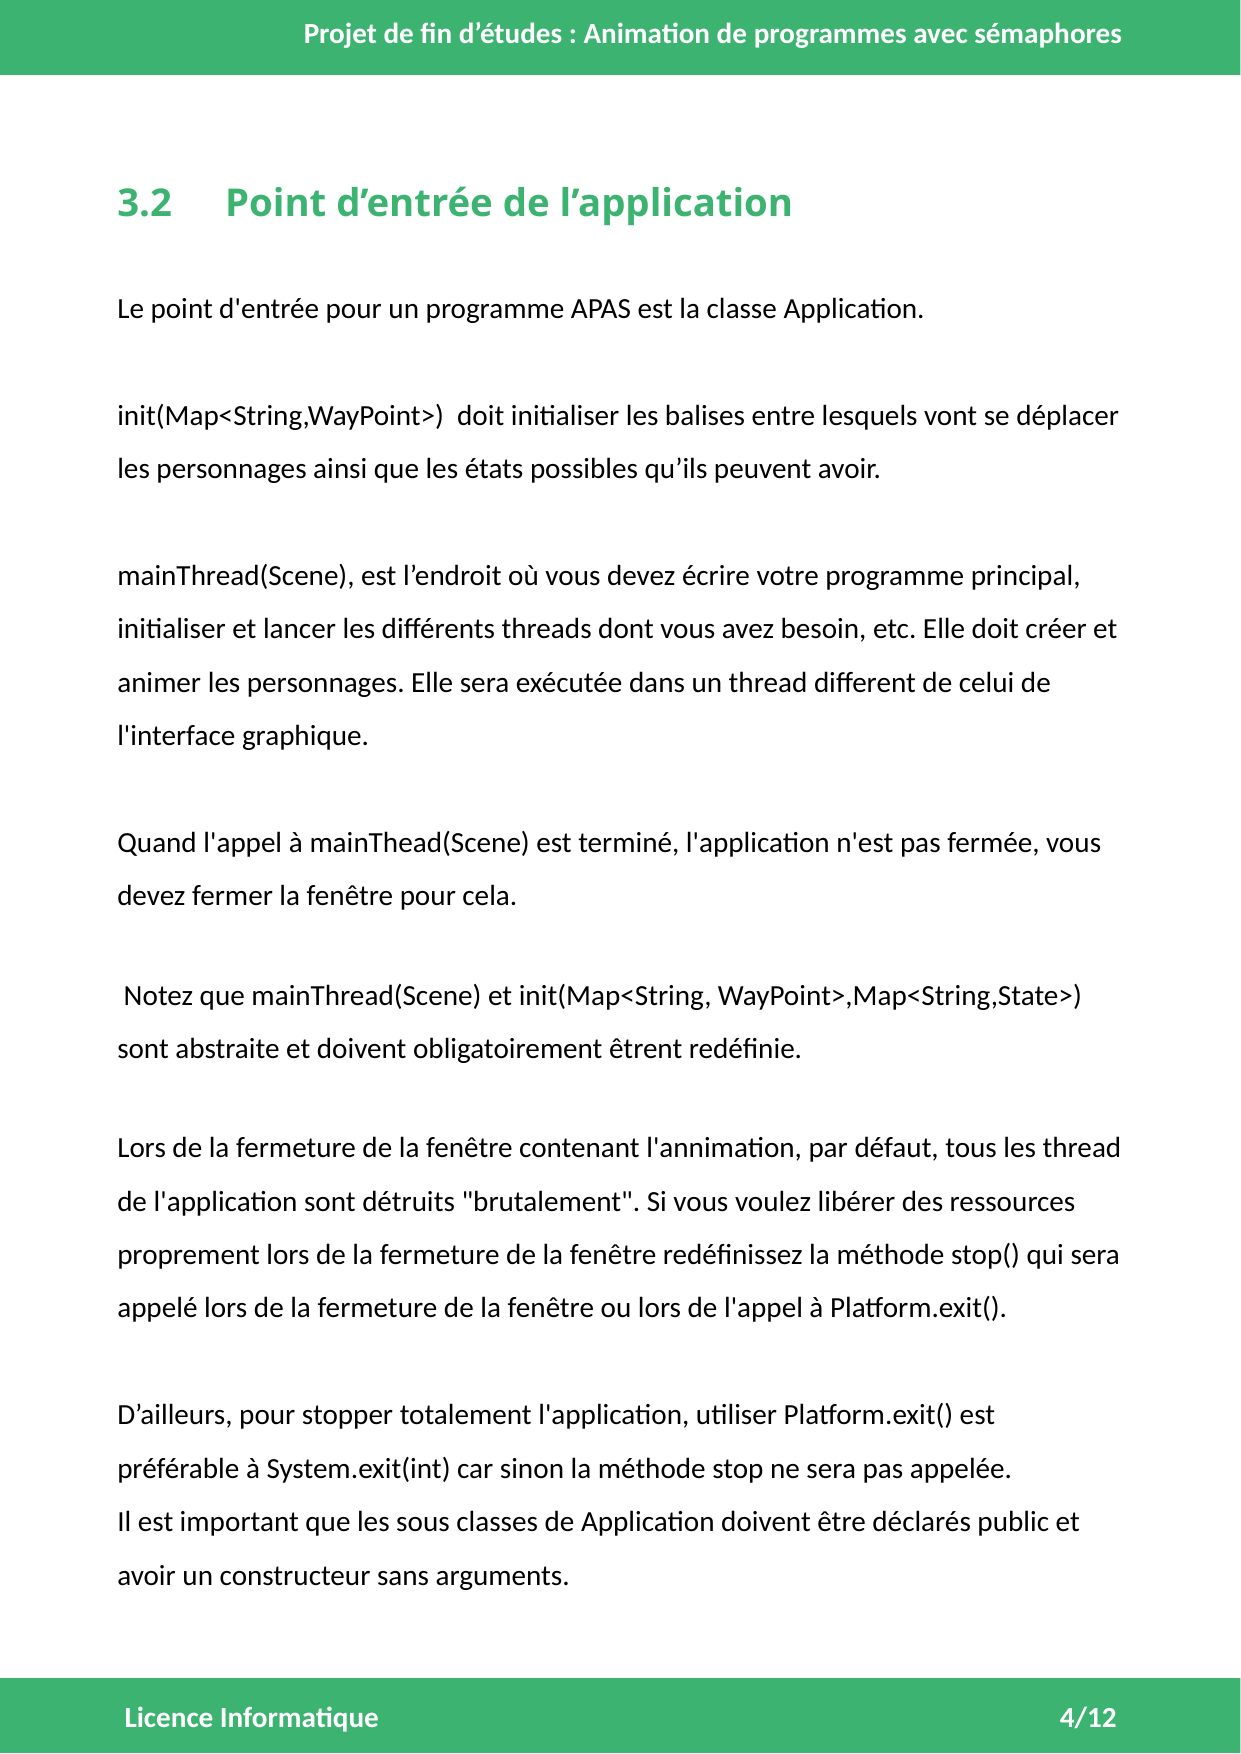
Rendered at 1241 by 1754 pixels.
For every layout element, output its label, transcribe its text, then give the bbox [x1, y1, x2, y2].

text init(Map<String,WayPoint>) doit initialiser les balises entre lesquels vont se déplacer les personnages ainsi que les états possibles qu’ils peuvent avoir. [0, 397, 1241, 486]
text D’ailleurs, pour stopper totalement l'application, utiliser Platform.exit() est préférable à System.exit(int) car sinon la méthode stop ne sera pas appelée. [0, 1396, 1241, 1486]
text Il est important que les sous classes de Application doivent être déclarés public et avoir un constructeur sans arguments. [0, 1503, 1241, 1592]
text Lors de la fermeture de la fenêtre contenant l'annimation, par défaut, tous les thread de l'application sont détruits "brutalement". Si vous voulez libérer des ressources proprement lors de la fermeture de la fenêtre redéfinissez la méthode stop() qui sera appelé lors de la fermeture de la fenêtre ou lors de l'appel à Platform.exit(). [0, 1129, 1241, 1325]
text Le point d'entrée pour un programme APAS est la classe Application. [0, 290, 1241, 325]
text mainThread(Scene), est l’endroit où vous devez écrire votre programme principal, initialiser et lancer les différents threads dont vous avez besoin, etc. Elle doit créer et animer les personnages. Elle sera exécutée dans un thread different de celui de l'interface graphique. [0, 557, 1241, 753]
text Notez que mainThread(Scene) et init(Map<String, WayPoint>,Map<String,State>) sont abstraite et doivent obligatoirement êtrent redéfinie. [0, 977, 1241, 1066]
text Quand l'appel à mainThead(Scene) est terminé, l'application n'est pas fermée, vous devez fermer la fenêtre pour cela. [0, 824, 1241, 913]
subtitle Point d’entrée de l’application [0, 175, 1241, 228]
